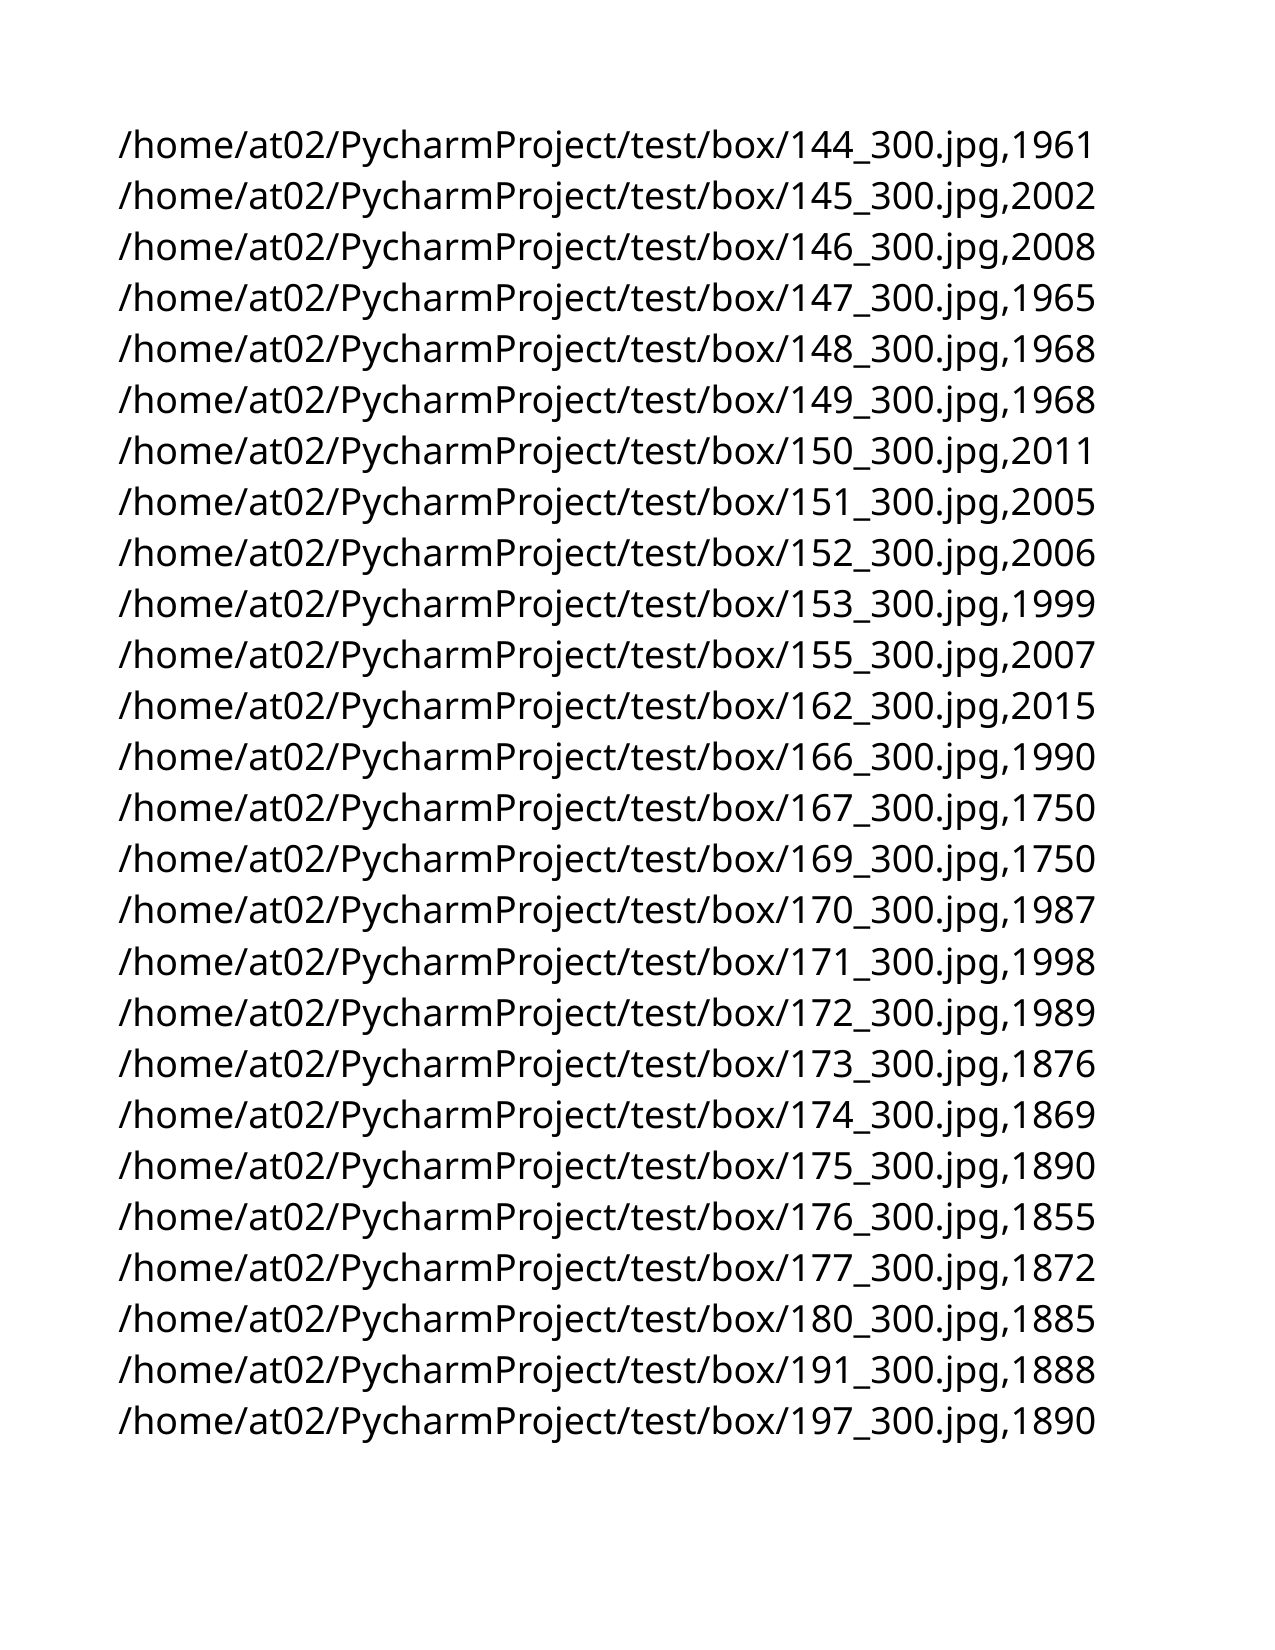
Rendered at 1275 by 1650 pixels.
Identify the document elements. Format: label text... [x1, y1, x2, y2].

text /home/at02/PycharmProject/test/box/150_300.jpg,2011 [118, 424, 1157, 475]
text /home/at02/PycharmProject/test/box/169_300.jpg,1750 [118, 833, 1157, 884]
text /home/at02/PycharmProject/test/box/148_300.jpg,1968 [118, 322, 1157, 373]
text /home/at02/PycharmProject/test/box/172_300.jpg,1989 [118, 986, 1157, 1037]
text /home/at02/PycharmProject/test/box/162_300.jpg,2015 [118, 679, 1157, 731]
text /home/at02/PycharmProject/test/box/166_300.jpg,1990 [118, 731, 1157, 782]
text /home/at02/PycharmProject/test/box/147_300.jpg,1965 [118, 271, 1157, 322]
text /home/at02/PycharmProject/test/box/173_300.jpg,1876 [118, 1037, 1157, 1088]
text /home/at02/PycharmProject/test/box/153_300.jpg,1999 [118, 577, 1157, 628]
text /home/at02/PycharmProject/test/box/177_300.jpg,1872 [118, 1241, 1157, 1292]
text /home/at02/PycharmProject/test/box/145_300.jpg,2002 [118, 169, 1157, 220]
text /home/at02/PycharmProject/test/box/146_300.jpg,2008 [118, 220, 1157, 271]
text /home/at02/PycharmProject/test/box/176_300.jpg,1855 [118, 1190, 1157, 1241]
text /home/at02/PycharmProject/test/box/167_300.jpg,1750 [118, 782, 1157, 833]
text /home/at02/PycharmProject/test/box/149_300.jpg,1968 [118, 373, 1157, 424]
text /home/at02/PycharmProject/test/box/197_300.jpg,1890 [118, 1394, 1157, 1445]
text /home/at02/PycharmProject/test/box/144_300.jpg,1961 [118, 118, 1157, 169]
text /home/at02/PycharmProject/test/box/191_300.jpg,1888 [118, 1343, 1157, 1394]
text /home/at02/PycharmProject/test/box/171_300.jpg,1998 [118, 935, 1157, 986]
text /home/at02/PycharmProject/test/box/151_300.jpg,2005 [118, 475, 1157, 526]
text /home/at02/PycharmProject/test/box/152_300.jpg,2006 [118, 526, 1157, 577]
text /home/at02/PycharmProject/test/box/180_300.jpg,1885 [118, 1292, 1157, 1343]
text /home/at02/PycharmProject/test/box/155_300.jpg,2007 [118, 628, 1157, 679]
text /home/at02/PycharmProject/test/box/170_300.jpg,1987 [118, 884, 1157, 935]
text /home/at02/PycharmProject/test/box/175_300.jpg,1890 [118, 1139, 1157, 1190]
text /home/at02/PycharmProject/test/box/174_300.jpg,1869 [118, 1088, 1157, 1139]
